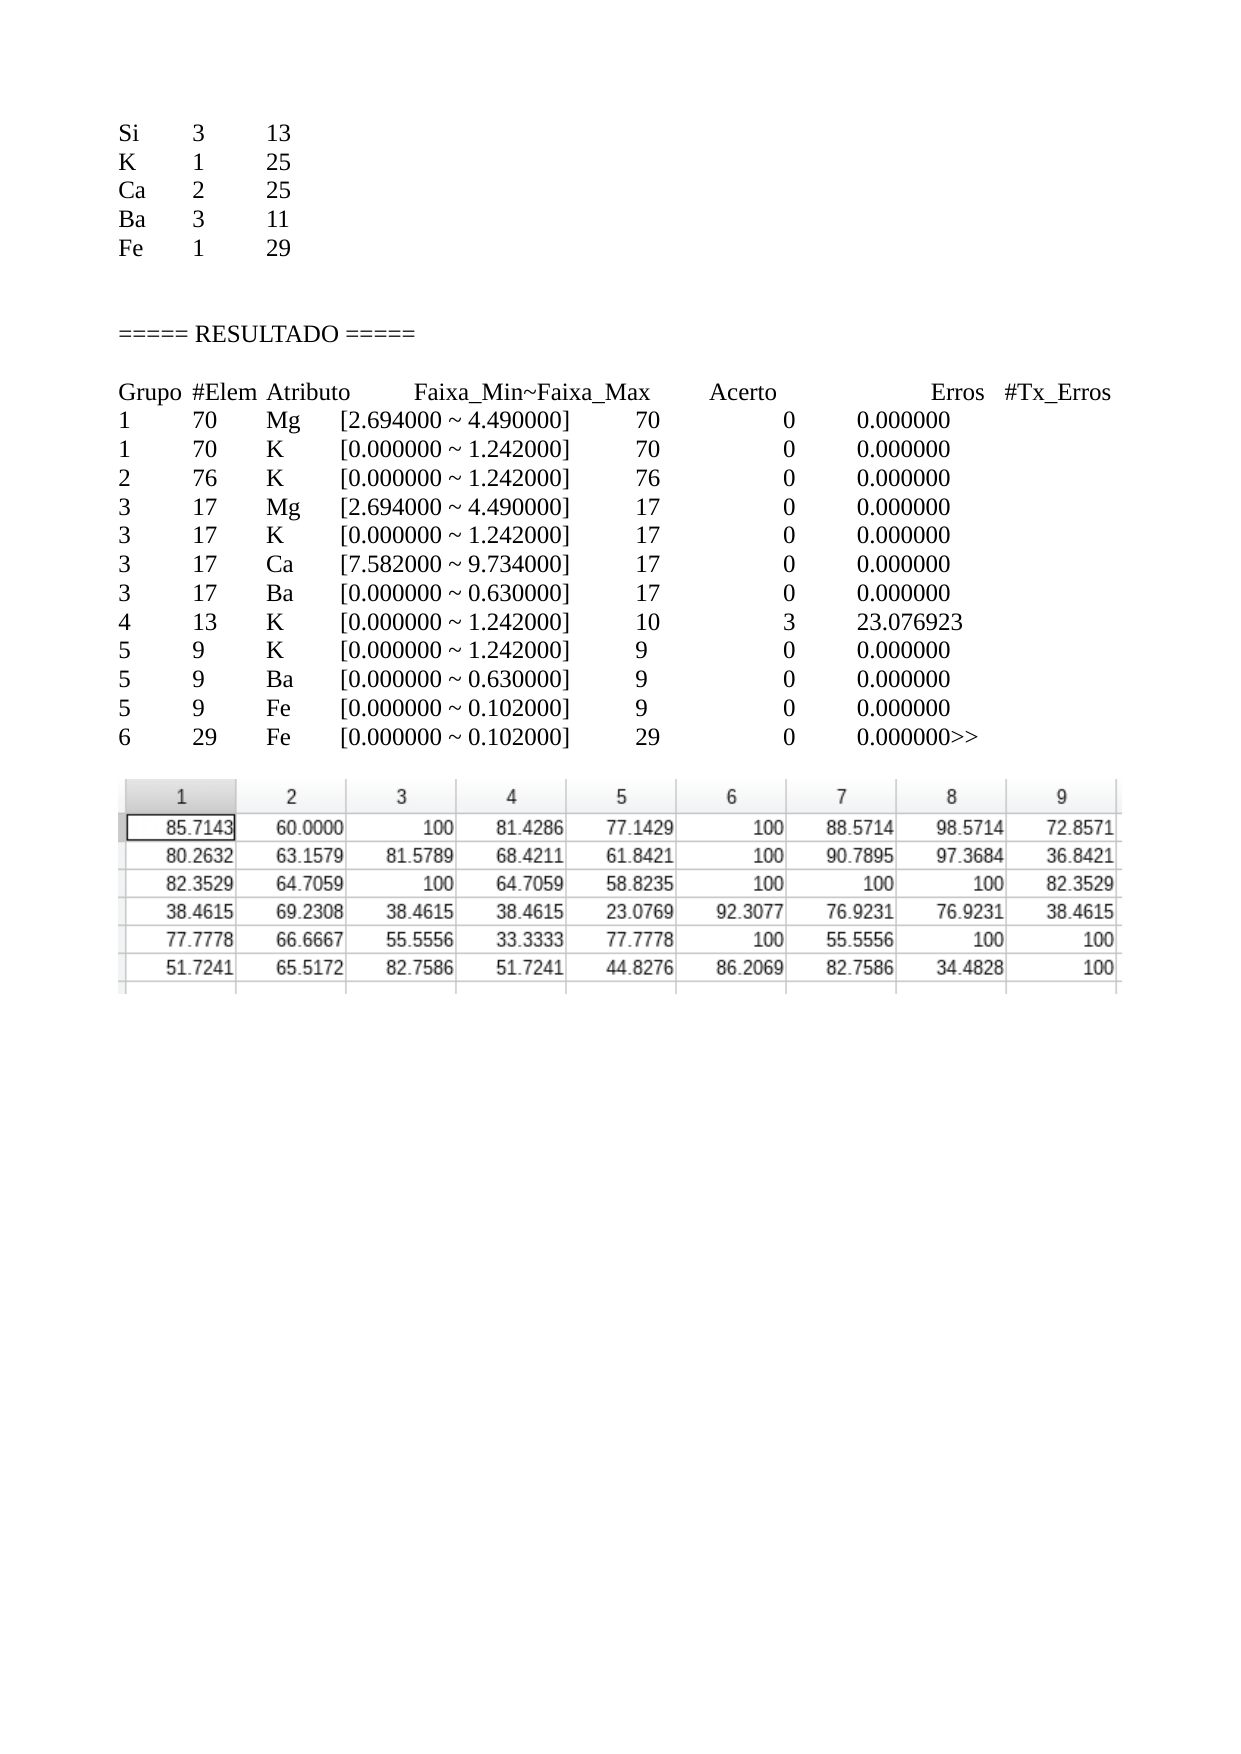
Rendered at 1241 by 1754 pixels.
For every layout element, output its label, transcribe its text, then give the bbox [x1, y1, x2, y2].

text K 1 25 [118, 147, 1122, 176]
text 5 9 Fe [0.000000 ~ 0.102000] 9 0 0.000000 [118, 693, 1122, 722]
text 2 76 K [0.000000 ~ 1.242000] 76 0 0.000000 [118, 463, 1122, 492]
text 5 9 Ba [0.000000 ~ 0.630000] 9 0 0.000000 [118, 664, 1122, 693]
text 5 9 K [0.000000 ~ 1.242000] 9 0 0.000000 [118, 636, 1122, 664]
text 1 70 Mg [2.694000 ~ 4.490000] 70 0 0.000000 [118, 406, 1122, 434]
picture [118, 779, 1123, 994]
text 3 17 K [0.000000 ~ 1.242000] 17 0 0.000000 [118, 521, 1122, 549]
text Ba 3 11 [118, 204, 1122, 233]
text 6 29 Fe [0.000000 ~ 0.102000] 29 0 0.000000>> [118, 722, 1122, 751]
text ===== RESULTADO ===== [118, 319, 1122, 348]
text 1 70 K [0.000000 ~ 1.242000] 70 0 0.000000 [118, 434, 1122, 463]
text Fe 1 29 [118, 233, 1122, 262]
text 4 13 K [0.000000 ~ 1.242000] 10 3 23.076923 [118, 607, 1122, 636]
text Grupo #Elem Atributo Faixa_Min~Faixa_Max Acerto Erros #Tx_Erros [118, 377, 1122, 406]
text 3 17 Ba [0.000000 ~ 0.630000] 17 0 0.000000 [118, 578, 1122, 607]
text Ca 2 25 [118, 176, 1122, 204]
text 3 17 Mg [2.694000 ~ 4.490000] 17 0 0.000000 [118, 492, 1122, 521]
text Si 3 13 [118, 118, 1122, 147]
text 3 17 Ca [7.582000 ~ 9.734000] 17 0 0.000000 [118, 549, 1122, 578]
